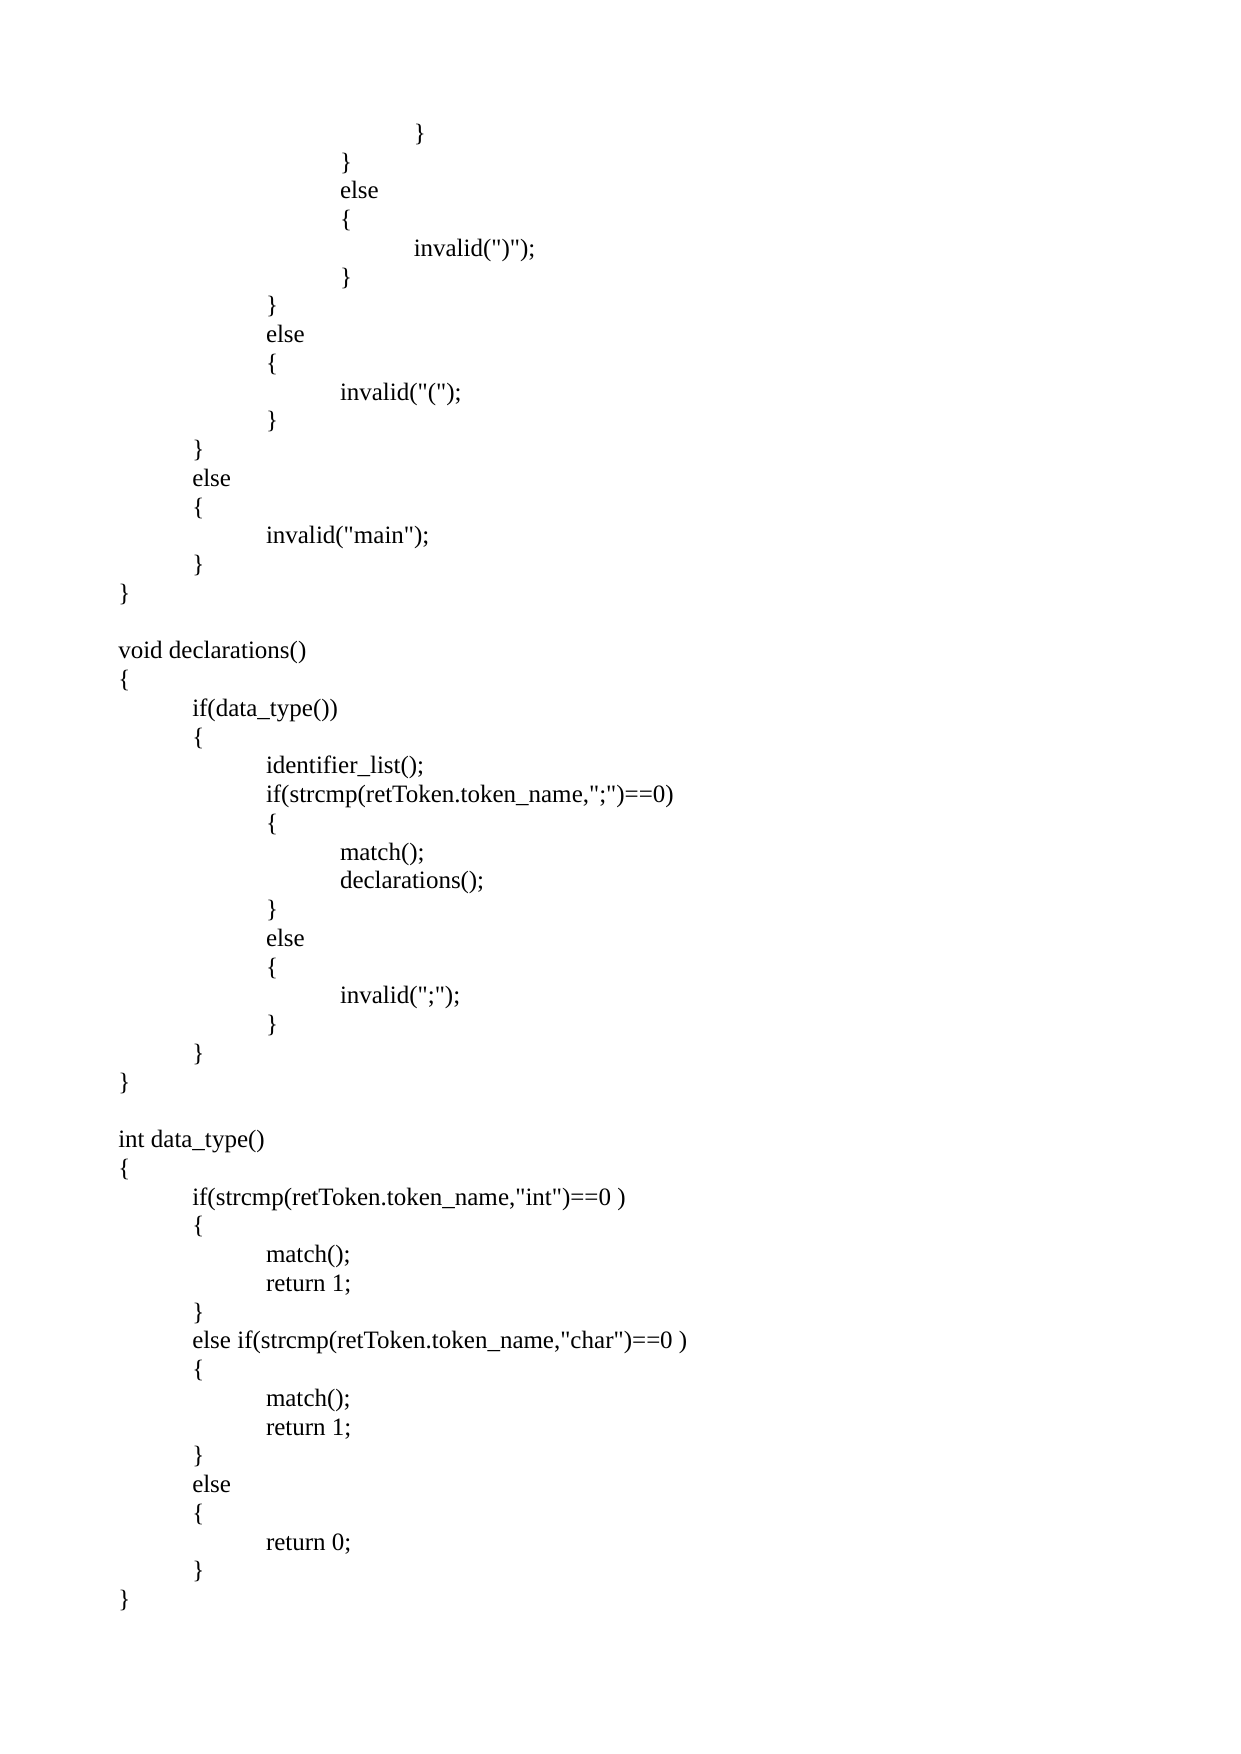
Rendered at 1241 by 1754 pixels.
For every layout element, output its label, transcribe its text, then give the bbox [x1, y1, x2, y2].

text int data_type() [118, 1124, 1122, 1153]
text if(data_type()) [118, 693, 1122, 722]
text if(strcmp(retToken.token_name,";")==0) [118, 779, 1122, 808]
text } [118, 1556, 1122, 1584]
text else [118, 1469, 1122, 1498]
text { [118, 664, 1122, 693]
text declarations(); [118, 866, 1122, 894]
text else if(strcmp(retToken.token_name,"char")==0 ) [118, 1326, 1122, 1354]
text { [118, 1498, 1122, 1527]
text return 0; [118, 1527, 1122, 1556]
text { [118, 808, 1122, 837]
text } [118, 1297, 1122, 1326]
text } [118, 406, 1122, 434]
text else [118, 176, 1122, 204]
text } [118, 147, 1122, 176]
text } [118, 1038, 1122, 1067]
text invalid("main"); [118, 521, 1122, 549]
text { [118, 722, 1122, 751]
text } [118, 1441, 1122, 1469]
text } [118, 1067, 1122, 1096]
text { [118, 1153, 1122, 1182]
text } [118, 549, 1122, 578]
text } [118, 894, 1122, 923]
text { [118, 492, 1122, 521]
text { [118, 952, 1122, 981]
text } [118, 1009, 1122, 1038]
text match(); [118, 1383, 1122, 1412]
text } [118, 578, 1122, 607]
text else [118, 923, 1122, 952]
text identifier_list(); [118, 751, 1122, 779]
text void declarations() [118, 636, 1122, 664]
text invalid("("); [118, 377, 1122, 406]
text invalid(")"); [118, 233, 1122, 262]
text else [118, 463, 1122, 492]
text { [118, 1354, 1122, 1383]
text } [118, 118, 1122, 147]
text { [118, 1211, 1122, 1239]
text return 1; [118, 1268, 1122, 1297]
text match(); [118, 837, 1122, 866]
text } [118, 1584, 1122, 1613]
text } [118, 262, 1122, 291]
text } [118, 434, 1122, 463]
text invalid(";"); [118, 981, 1122, 1009]
text else [118, 319, 1122, 348]
text { [118, 204, 1122, 233]
text if(strcmp(retToken.token_name,"int")==0 ) [118, 1182, 1122, 1211]
text return 1; [118, 1412, 1122, 1441]
text match(); [118, 1239, 1122, 1268]
text { [118, 348, 1122, 377]
text } [118, 291, 1122, 319]
